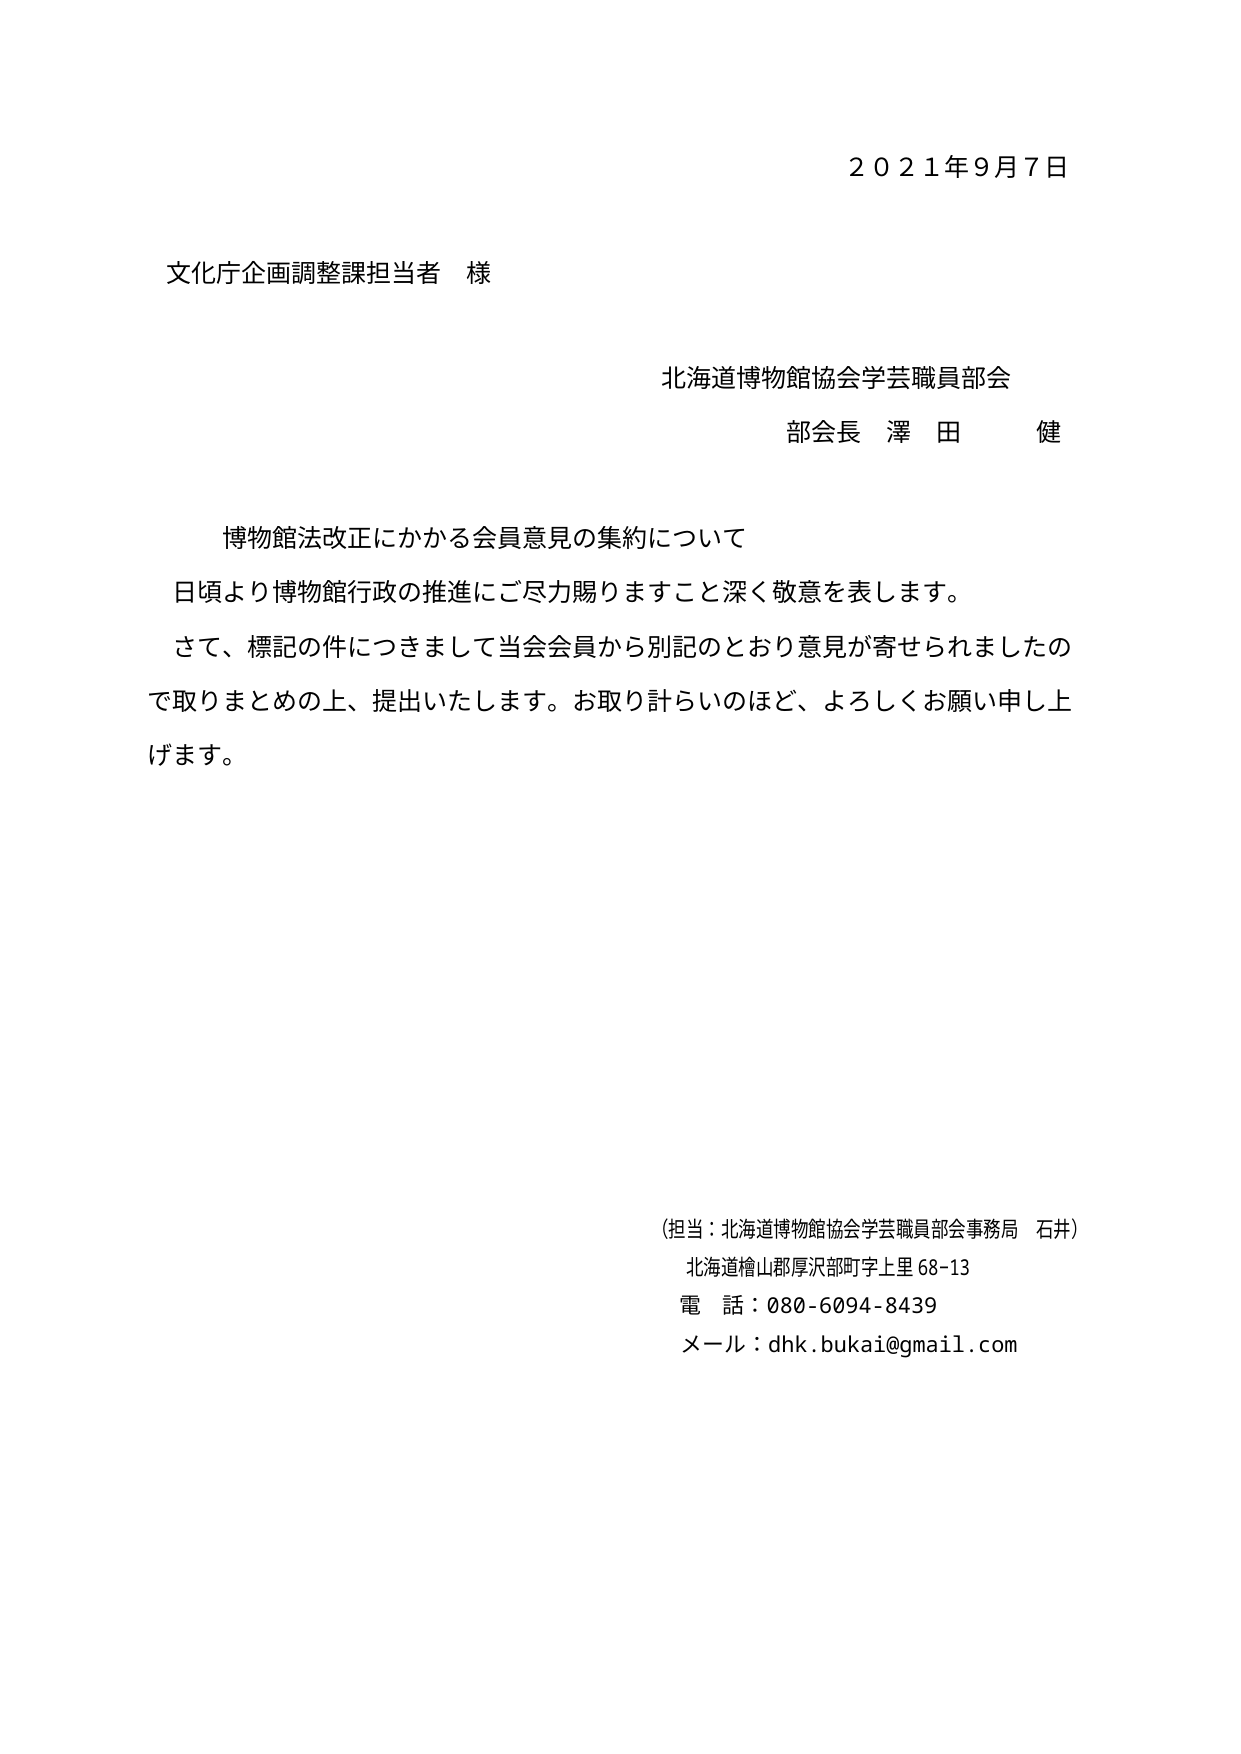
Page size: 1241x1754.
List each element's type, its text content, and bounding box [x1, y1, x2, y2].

text 日頃より博物館行政の推進にご尽力賜りますこと深く敬意を表します。 [148, 573, 1093, 609]
text （担当：北海道博物館協会学芸職員部会事務局 石井） [651, 1212, 1088, 1244]
text 電 話：080-6094-8439 [679, 1288, 1088, 1320]
text 文化庁企画調整課担当者 様 [166, 253, 1093, 289]
text ２０２１年９月７日 [148, 148, 1069, 184]
text 北海道博物館協会学芸職員部会 [661, 358, 1069, 395]
text さて、標記の件につきまして当会会員から別記のとおり意見が寄せられましたので取りまとめの上、提出いたします。お取り計らいのほど、よろしくお願い申し上げます。 [148, 627, 1093, 772]
text メール：dhk.bukai@gmail.com [680, 1327, 1069, 1358]
text 博物館法改正にかかる会員意見の集約について [148, 518, 1013, 554]
text 北海道檜山郡厚沢部町字上里68−13 [651, 1250, 1088, 1282]
text 部会長 澤 田 健 [661, 413, 1069, 449]
